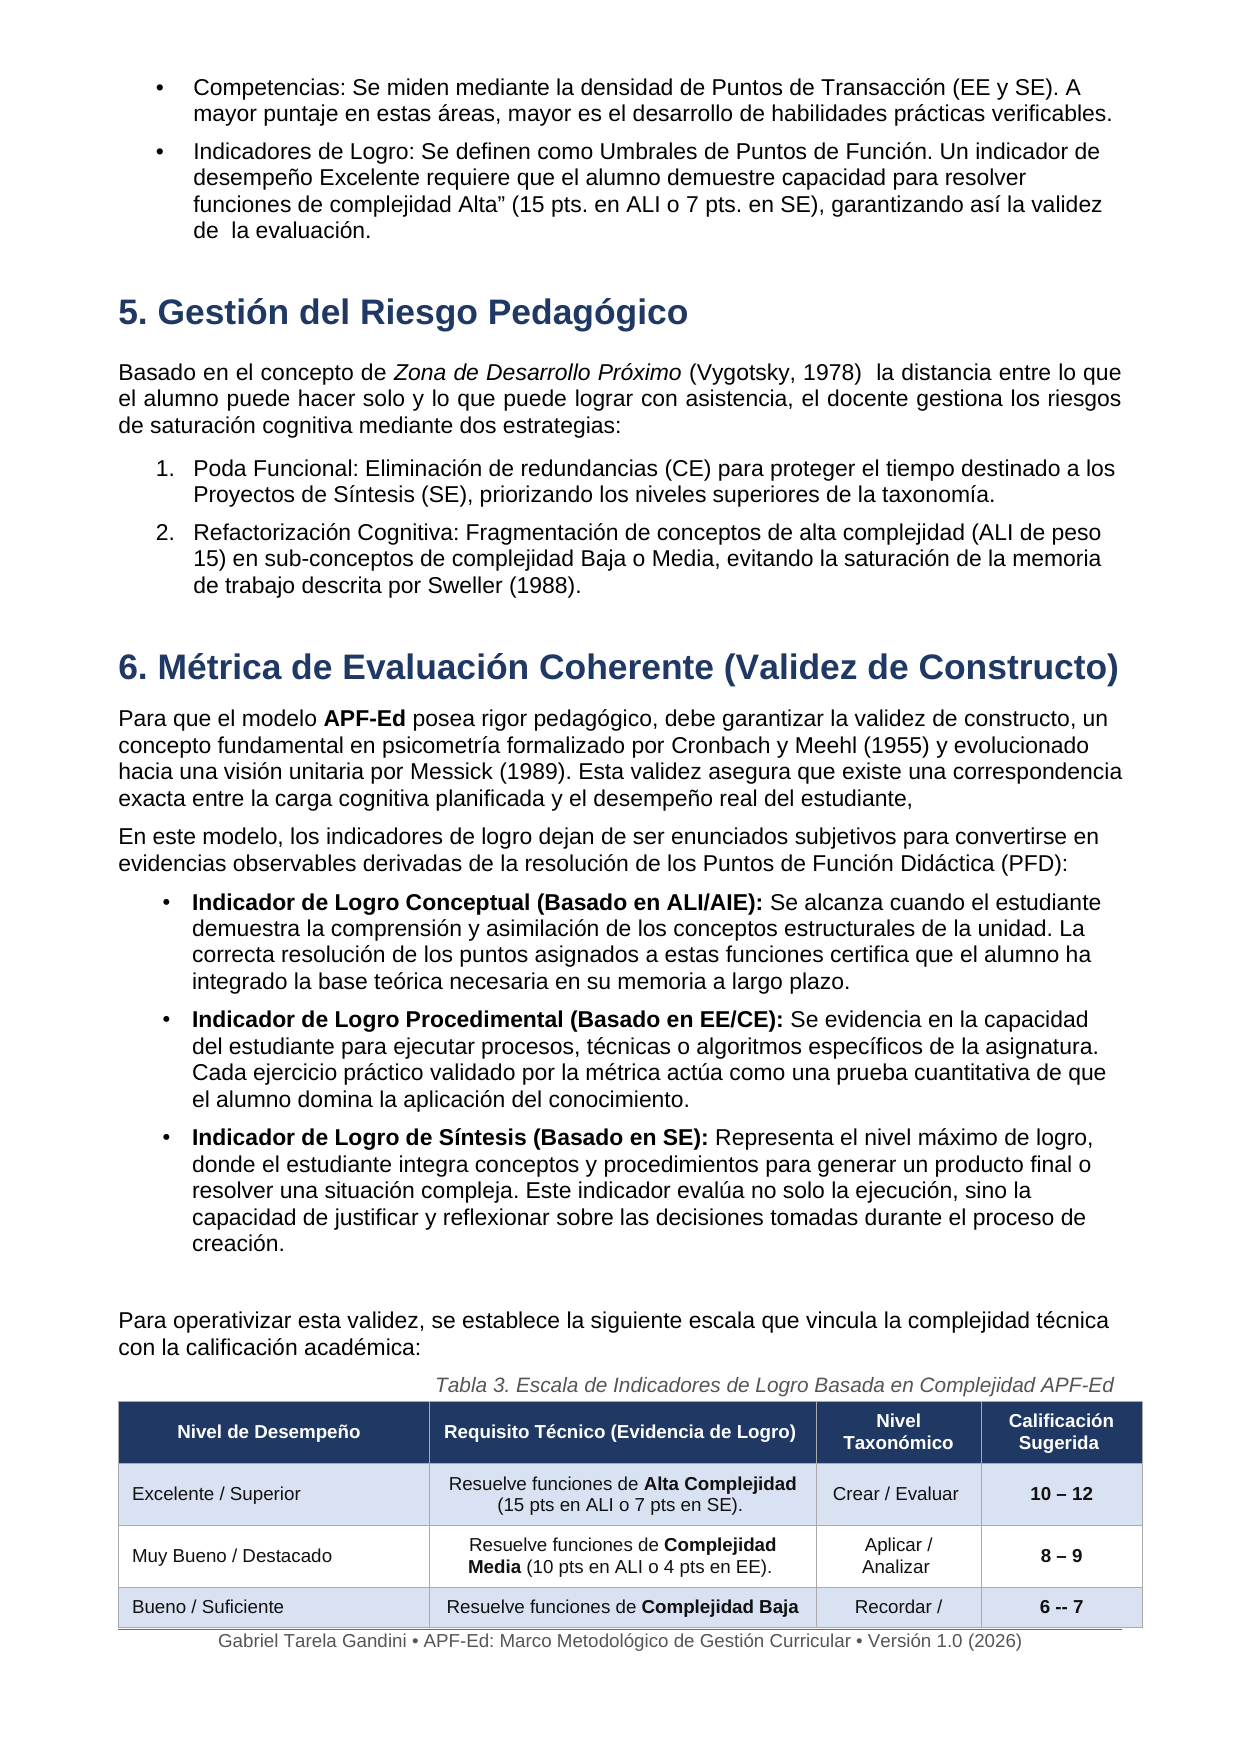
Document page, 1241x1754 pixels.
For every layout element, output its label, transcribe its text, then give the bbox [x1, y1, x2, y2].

table_cell 6 -- 7 [982, 1588, 1142, 1627]
table_cell Bueno / Suficiente [119, 1588, 429, 1627]
table_cell Resuelve funciones de Complejidad Baja [430, 1588, 816, 1627]
table_cell Excelente / Superior [119, 1464, 429, 1525]
text Para que el modelo APF-Ed posea rigor pedagógico, debe garantizar la validez de constructo, un concepto fundamental en psicometría formalizado por Cronbach y Meehl (1955) y evolucionado hacia una visión unitaria por Messick (1989). Esta validez asegura que existe una correspondencia exacta entre la carga cognitiva planificada y el desempeño real del estudiante, [118, 705, 1122, 811]
list Indicador de Logro de Síntesis (Basado en SE): Representa el nivel máximo de logro, donde el estudiante integra conceptos y procedimientos para generar un producto final o resolver una situación compleja. Este indicador evalúa no solo la ejecución, sino la capacidad de justificar y reflexionar sobre las decisiones tomadas durante el proceso de creación. [162, 1124, 1122, 1256]
table_cell Resuelve funciones de Alta Complejidad (15 pts en ALI o 7 pts en SE). [430, 1464, 816, 1525]
table_cell Aplicar / Analizar [817, 1526, 981, 1587]
text En este modelo, los indicadores de logro dejan de ser enunciados subjetivos para convertirse en evidencias observables derivadas de la resolución de los Puntos de Función Didáctica (PFD): [118, 823, 1122, 876]
list Indicador de Logro Procedimental (Basado en EE/CE): Se evidencia en la capacidad del estudiante para ejecutar procesos, técnicas o algoritmos específicos de la asignatura. Cada ejercicio práctico validado por la métrica actúa como una prueba cuantitativa de que el alumno domina la aplicación del conocimiento. [162, 1006, 1122, 1112]
list Competencias: Se miden mediante la densidad de Puntos de Transacción (EE y SE). A mayor puntaje en estas áreas, mayor es el desarrollo de habilidades prácticas verificables. [156, 74, 1122, 126]
list Indicadores de Logro: Se definen como Umbrales de Puntos de Función. Un indicador de desempeño Excelente requiere que el alumno demuestre capacidad para resolver funciones de complejidad Alta” (15 pts. en ALI o 7 pts. en SE), garantizando así la validez de la evaluación. [156, 138, 1122, 243]
subtitle 6. Métrica de Evaluación Coherente (Validez de Constructo) [118, 646, 1122, 687]
text Basado en el concepto de Zona de Desarrollo Próximo (Vygotsky, 1978) la distancia entre lo que el alumno puede hacer solo y lo que puede lograr con asistencia, el docente gestiona los riesgos de saturación cognitiva mediante dos estrategias: [118, 359, 1122, 438]
table_cell Muy Bueno / Destacado [119, 1526, 429, 1587]
subtitle 5. Gestión del Riesgo Pedagógico [118, 291, 1122, 332]
text Tabla 3. Escala de Indicadores de Logro Basada en Complejidad APF-Ed [118, 1373, 1122, 1397]
list Refactorización Cognitiva: Fragmentación de conceptos de alta complejidad (ALI de peso 15) en sub-conceptos de complejidad Baja o Media, evitando la saturación de la memoria de trabajo descrita por Sweller (1988). [156, 519, 1122, 598]
table_header Nivel de Desempeño [119, 1402, 429, 1463]
table_header Requisito Técnico (Evidencia de Logro) [430, 1402, 816, 1463]
table_header Calificación Sugerida [982, 1402, 1142, 1463]
table_cell Recordar / [817, 1588, 981, 1627]
table_cell Crear / Evaluar [817, 1464, 981, 1525]
text Para operativizar esta validez, se establece la siguiente escala que vincula la complejidad técnica con la calificación académica: [118, 1307, 1122, 1360]
list Indicador de Logro Conceptual (Basado en ALI/AIE): Se alcanza cuando el estudiante demuestra la comprensión y asimilación de los conceptos estructurales de la unidad. La correcta resolución de los puntos asignados a estas funciones certifica que el alumno ha integrado la base teórica necesaria en su memoria a largo plazo. [162, 888, 1122, 994]
list Poda Funcional: Eliminación de redundancias (CE) para proteger el tiempo destinado a los Proyectos de Síntesis (SE), priorizando los niveles superiores de la taxonomía. [156, 455, 1122, 507]
table_cell Resuelve funciones de Complejidad Media (10 pts en ALI o 4 pts en EE). [430, 1526, 816, 1587]
table_cell 8 – 9 [982, 1526, 1142, 1587]
table_header Nivel Taxonómico [817, 1402, 981, 1463]
table_cell 10 – 12 [982, 1464, 1142, 1525]
